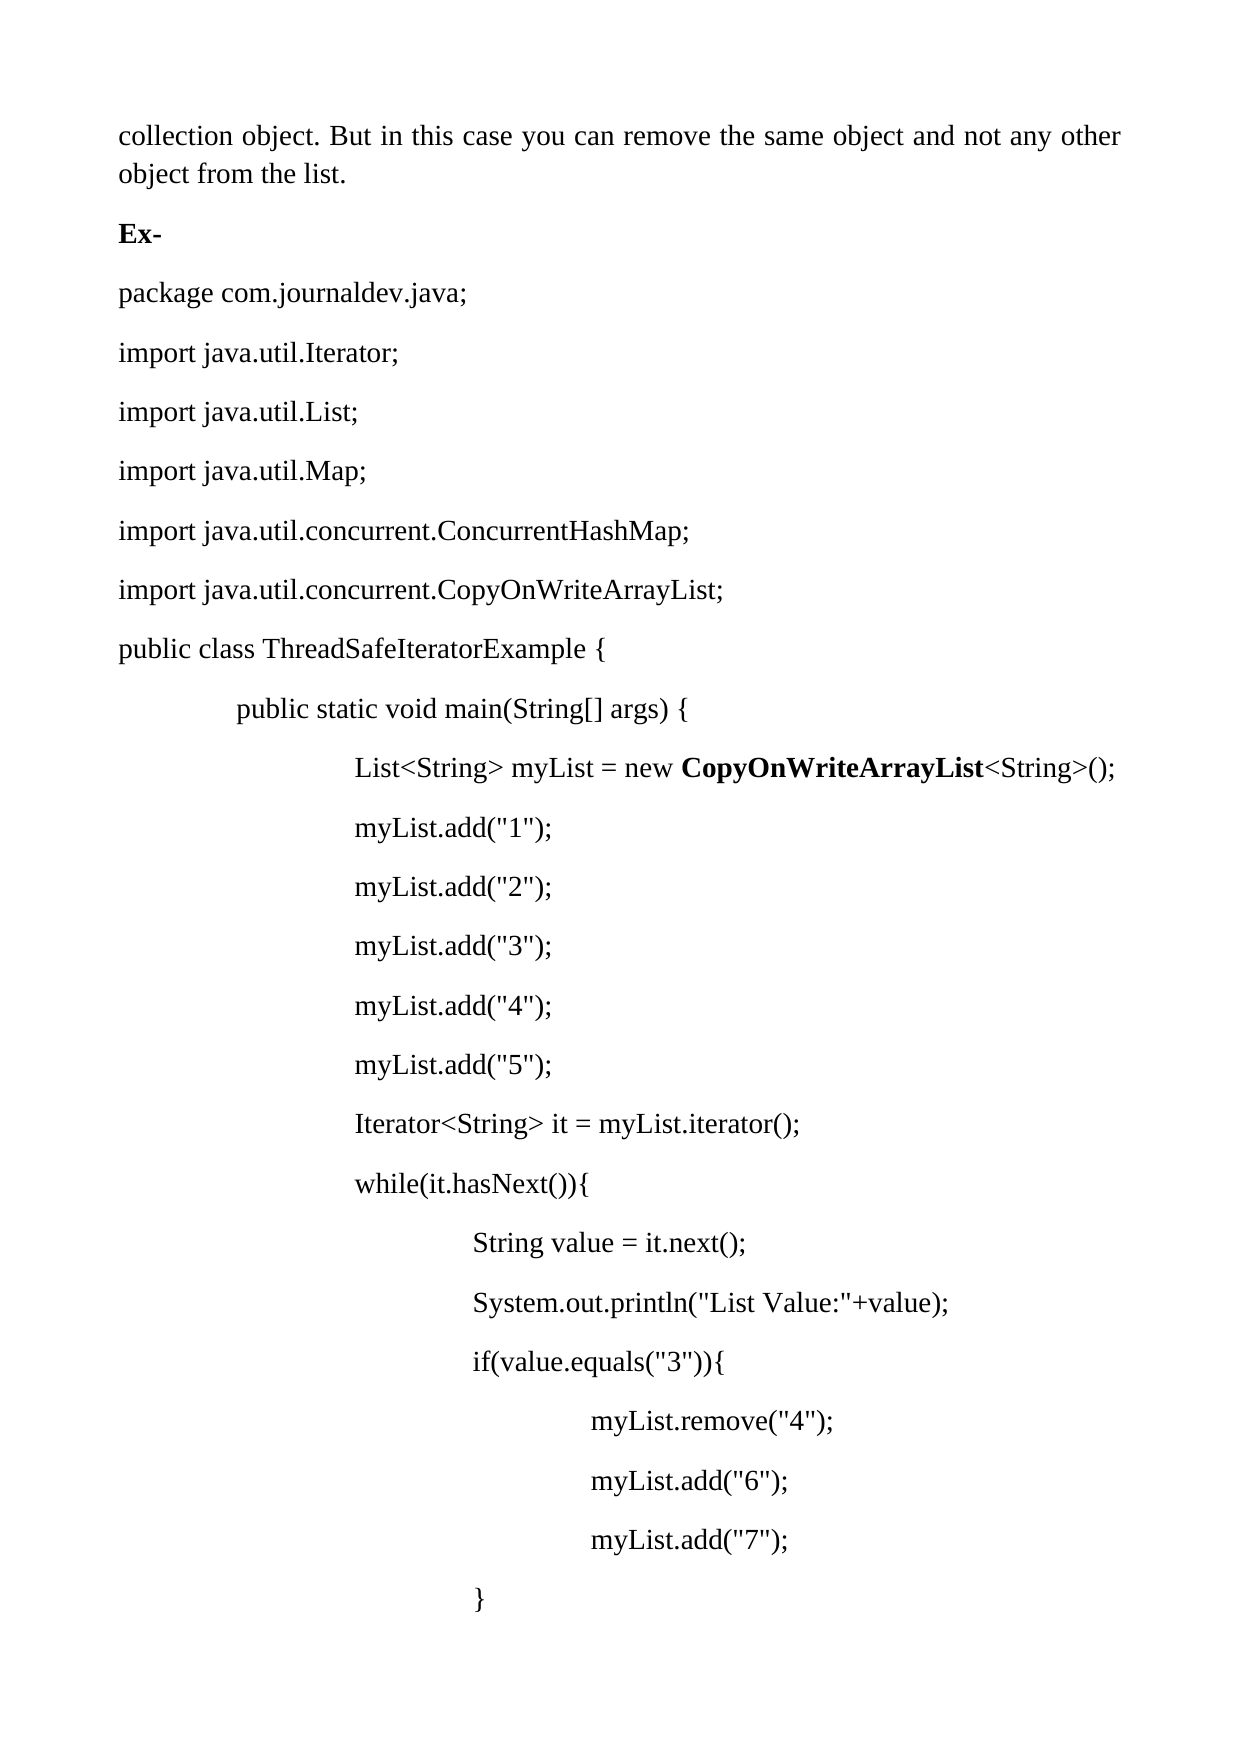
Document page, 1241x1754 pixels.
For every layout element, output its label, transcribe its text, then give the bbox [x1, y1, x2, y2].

text myList.add("2"); [118, 869, 1122, 903]
text myList.add("4"); [118, 988, 1122, 1021]
text import java.util.Map; [118, 453, 1122, 487]
text } [118, 1582, 1122, 1615]
text import java.util.concurrent.CopyOnWriteArrayList; [118, 572, 1122, 606]
text String value = it.next(); [118, 1225, 1122, 1259]
text System.out.println("List Value:"+value); [118, 1285, 1122, 1318]
text import java.util.Iterator; [118, 335, 1122, 368]
text collection object. But in this case you can remove the same object and not any other object from the list. [118, 118, 1122, 190]
text if(value.equals("3")){ [118, 1344, 1122, 1378]
text List<String> myList = new CopyOnWriteArrayList<String>(); [118, 750, 1122, 784]
text package com.journaldev.java; [118, 275, 1122, 309]
text import java.util.List; [118, 394, 1122, 428]
text myList.add("7"); [118, 1522, 1122, 1556]
text while(it.hasNext()){ [118, 1166, 1122, 1199]
text myList.add("5"); [118, 1047, 1122, 1081]
text myList.remove("4"); [118, 1403, 1122, 1437]
text myList.add("6"); [118, 1463, 1122, 1496]
text public class ThreadSafeIteratorExample { [118, 632, 1122, 665]
text import java.util.concurrent.ConcurrentHashMap; [118, 513, 1122, 546]
text Ex- [118, 216, 1122, 249]
text Iterator<String> it = myList.iterator(); [118, 1107, 1122, 1140]
text public static void main(String[] args) { [118, 691, 1122, 724]
text myList.add("3"); [118, 928, 1122, 962]
text myList.add("1"); [118, 810, 1122, 843]
